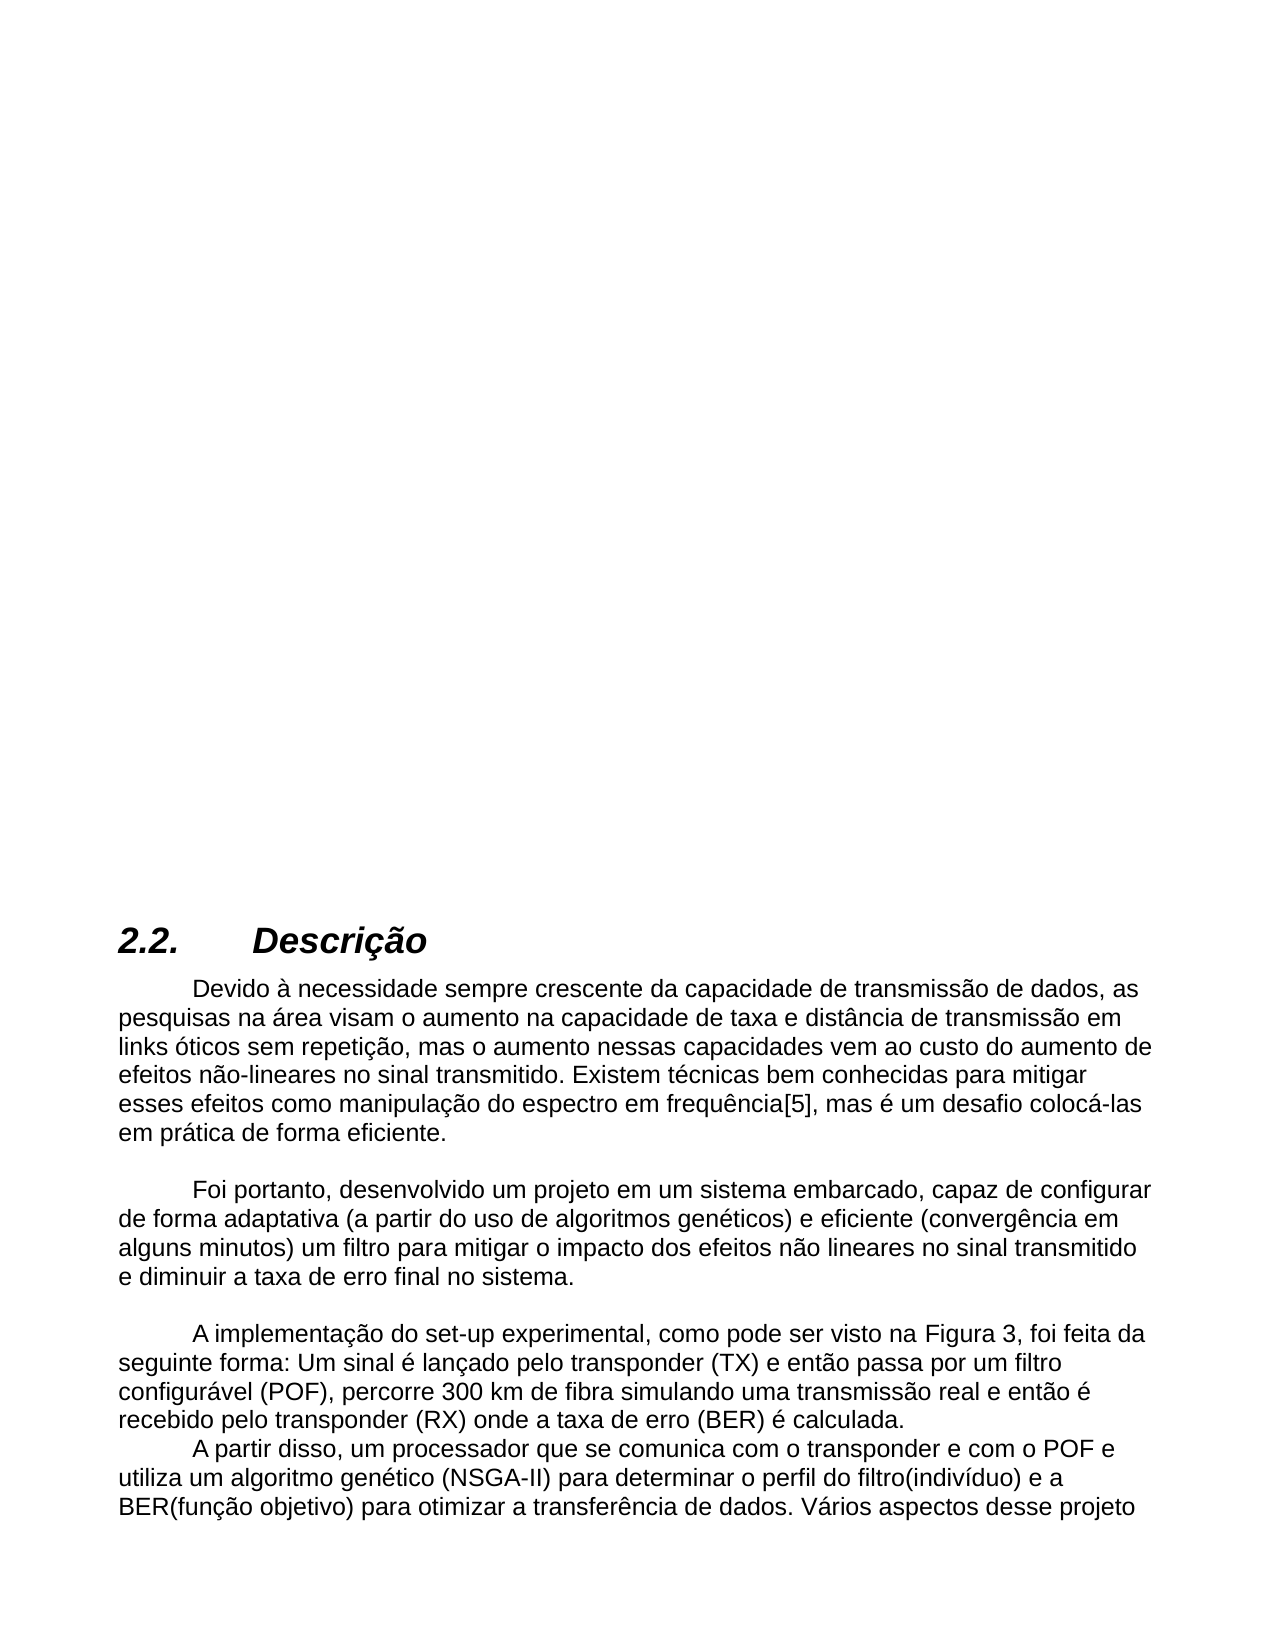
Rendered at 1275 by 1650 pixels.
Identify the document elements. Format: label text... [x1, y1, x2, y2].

text Devido à necessidade sempre crescente da capacidade de transmissão de dados, as pesquisas na área visam o aumento na capacidade de taxa e distância de transmissão em links óticos sem repetição, mas o aumento nessas capacidades vem ao custo do aumento de efeitos não-lineares no sinal transmitido. Existem técnicas bem conhecidas para mitigar esses efeitos como manipulação do espectro em frequência[5]⁠, mas é um desafio colocá-las em prática de forma eficiente. [118, 974, 1157, 1147]
text A partir disso, um processador que se comunica com o transponder e com o POF e utiliza um algoritmo genético (NSGA-II) para determinar o perfil do filtro(indivíduo) e a BER(função objetivo) para otimizar a transferência de dados. Vários aspectos desse projeto [118, 1434, 1157, 1520]
text A implementação do set-up experimental, como pode ser visto na Figura 3, foi feita da seguinte forma: Um sinal é lançado pelo transponder (TX) e então passa por um filtro configurável (POF), percorre 300 km de fibra simulando uma transmissão real e então é recebido pelo transponder (RX) onde a taxa de erro (BER) é calculada. [118, 1319, 1157, 1434]
subtitle Descrição [118, 919, 1157, 962]
text Foi portanto, desenvolvido um projeto em um sistema embarcado, capaz de configurar de forma adaptativa (a partir do uso de algoritmos genéticos) e eficiente (convergência em alguns minutos) um filtro para mitigar o impacto dos efeitos não lineares no sinal transmitido e diminuir a taxa de erro final no sistema. [118, 1175, 1157, 1290]
